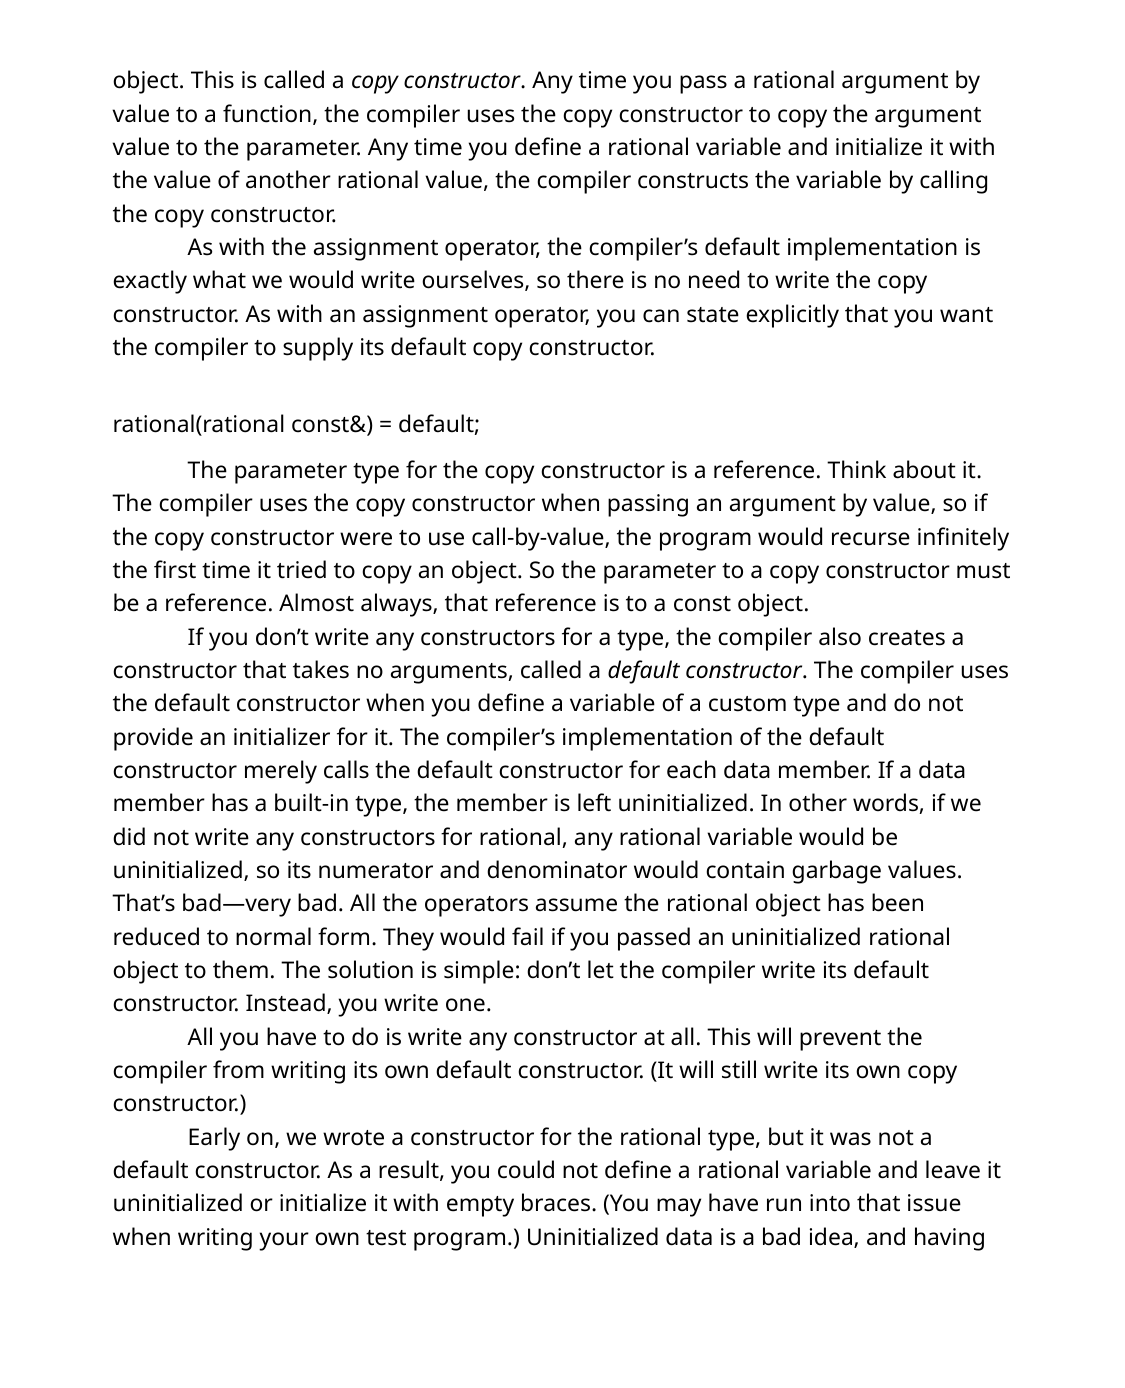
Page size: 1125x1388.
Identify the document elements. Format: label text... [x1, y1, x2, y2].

text The parameter type for the copy constructor is a reference. Think about it. The compiler uses the copy constructor when passing an argument by value, so if the copy constructor were to use call-by-value, the program would recurse infinitely the first time it tried to copy an object. So the parameter to a copy constructor must be a reference. Almost always, that reference is to a const object. [112, 452, 1012, 618]
text All you have to do is write any constructor at all. This will prevent the compiler from writing its own default constructor. (It will still write its own copy constructor.) [112, 1018, 1012, 1118]
text Early on, we wrote a constructor for the rational type, but it was not a default constructor. As a result, you could not define a rational variable and leave it uninitialized or initialize it with empty braces. (You may have run into that issue when writing your own test program.) Uninitialized data is a bad idea, and having [112, 1118, 1012, 1252]
text object. This is called a copy constructor. Any time you pass a rational argument by value to a function, the compiler uses the copy constructor to copy the argument value to the parameter. Any time you define a rational variable and initialize it with the value of another rational value, the compiler constructs the variable by calling the copy constructor. [112, 62, 1012, 229]
text As with the assignment operator, the compiler’s default implementation is exactly what we would write ourselves, so there is no need to write the copy constructor. As with an assignment operator, you can state explicitly that you want the compiler to supply its default copy constructor. [112, 229, 1012, 362]
text rational(rational const&) = default; [112, 408, 1012, 439]
text If you don’t write any constructors for a type, the compiler also creates a constructor that takes no arguments, called a default constructor. The compiler uses the default constructor when you define a variable of a custom type and do not provide an initializer for it. The compiler’s implementation of the default constructor merely calls the default constructor for each data member. If a data member has a built-in type, the member is left uninitialized. In other words, if we did not write any constructors for rational, any rational variable would be uninitialized, so its numerator and denominator would contain garbage values. That’s bad—very bad. All the operators assume the rational object has been reduced to normal form. They would fail if you passed an uninitialized rational object to them. The solution is simple: don’t let the compiler write its default constructor. Instead, you write one. [112, 618, 1012, 1018]
